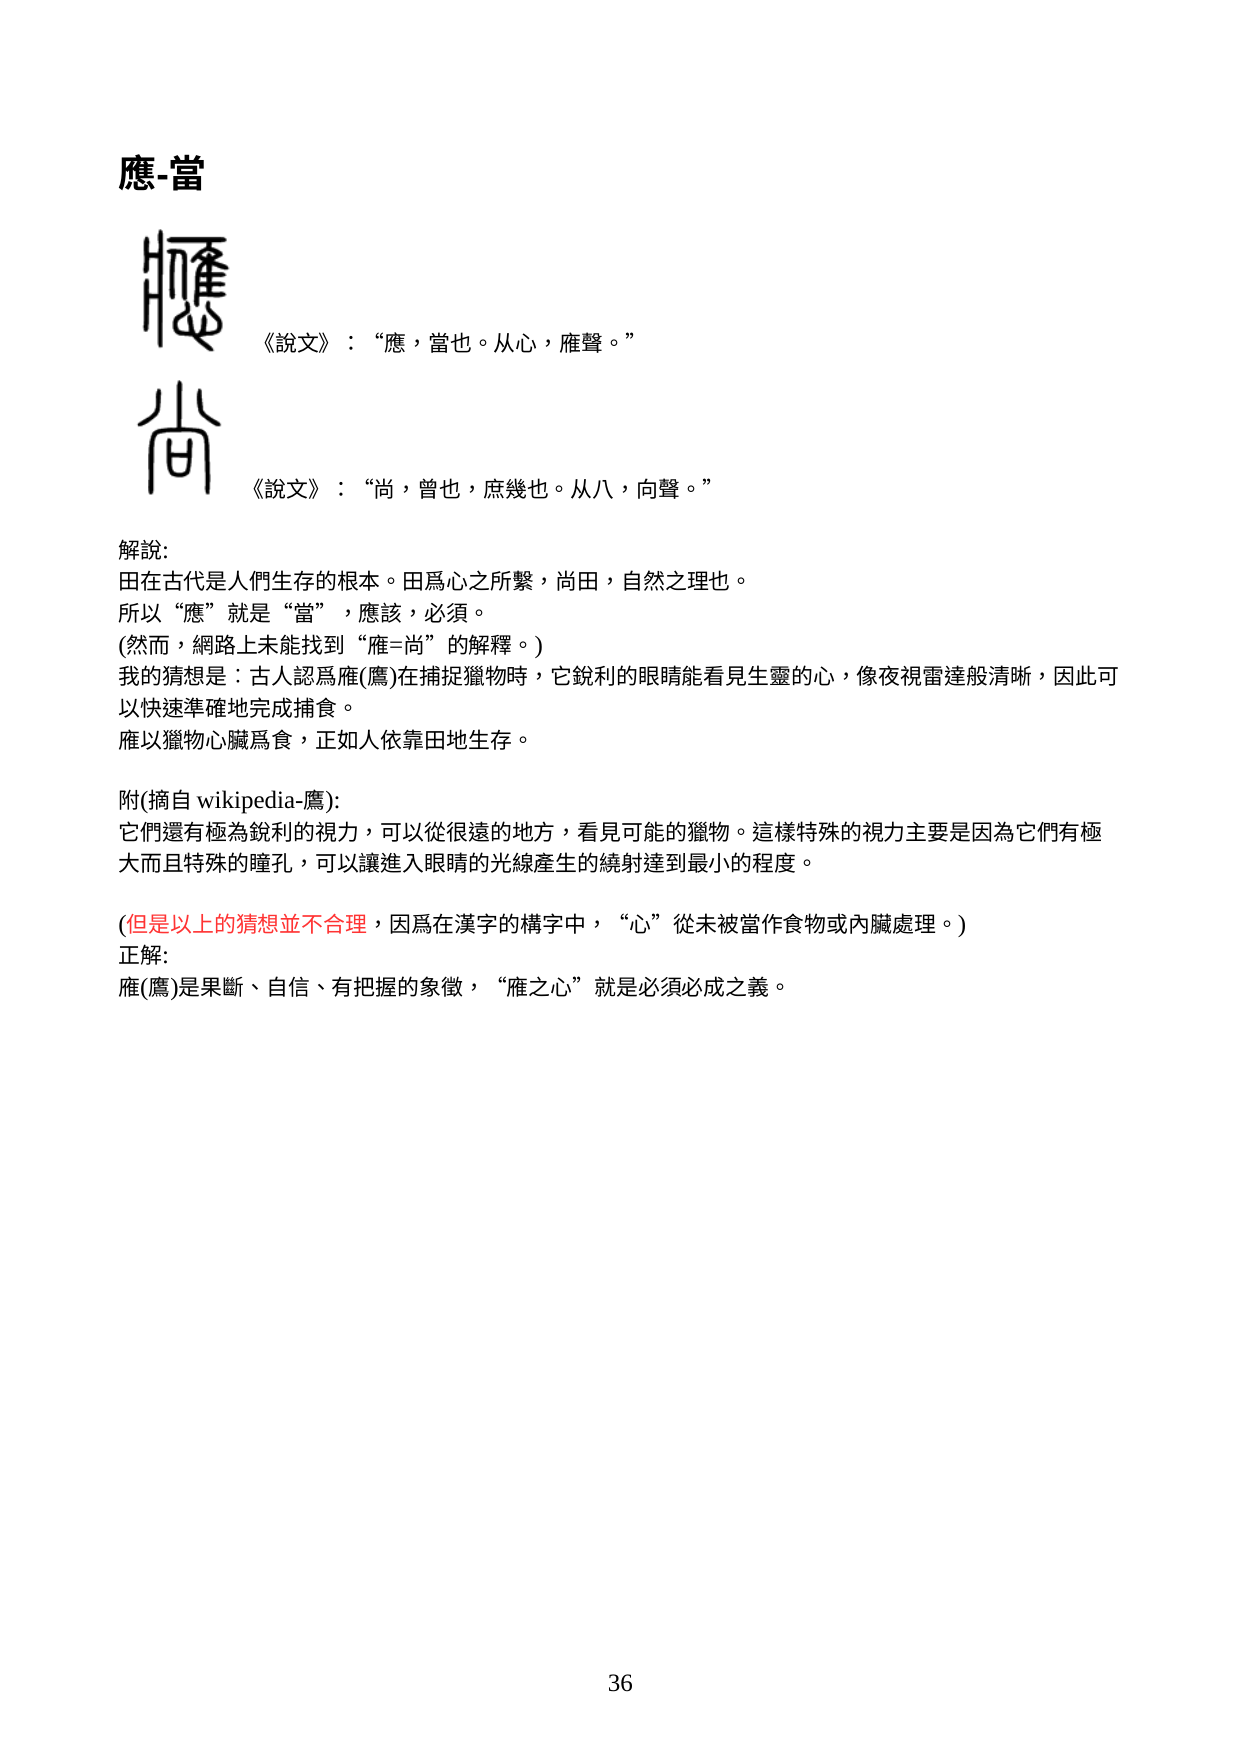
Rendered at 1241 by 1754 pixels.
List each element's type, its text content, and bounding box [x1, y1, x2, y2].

text 所以“應”就是“當”，應該，必須。 [118, 596, 1122, 628]
subtitle 應-當 [118, 143, 1122, 198]
text 田在古代是人們生存的根本。田爲心之所繫，尚田，自然之理也。 [118, 564, 1122, 596]
text 《說文》：“應，當也。从心，䧹聲。” [118, 326, 1122, 357]
picture [118, 228, 254, 354]
text 正解: [118, 938, 1122, 970]
text 《說文》：“尚，曾也，庶幾也。从八，向聲。” [118, 472, 1122, 504]
picture [115, 379, 243, 497]
text 䧹(鷹)是果斷、自信、有把握的象徵，“䧹之心”就是必須必成之義。 [118, 970, 1122, 1002]
text (然而，網路上未能找到“䧹=尚”的解釋。) [118, 628, 1122, 659]
text 䧹以獵物心臟爲食，正如人依靠田地生存。 [118, 723, 1122, 754]
text 我的猜想是︰古人認爲䧹(鷹)在捕捉獵物時，它銳利的眼睛能看見生靈的心，像夜視雷達般清晰，因此可以快速準確地完成捕食。 [118, 659, 1122, 723]
text 附(摘自wikipedia-鷹): [118, 783, 1122, 815]
text (但是以上的猜想並不合理，因爲在漢字的構字中，“心”從未被當作食物或內臟處理。) [118, 907, 1122, 938]
text 它們還有極為銳利的視力，可以從很遠的地方，看見可能的獵物。這樣特殊的視力主要是因為它們有極大而且特殊的瞳孔，可以讓進入眼睛的光線產生的繞射達到最小的程度。 [118, 815, 1122, 878]
text 解說: [118, 533, 1122, 564]
